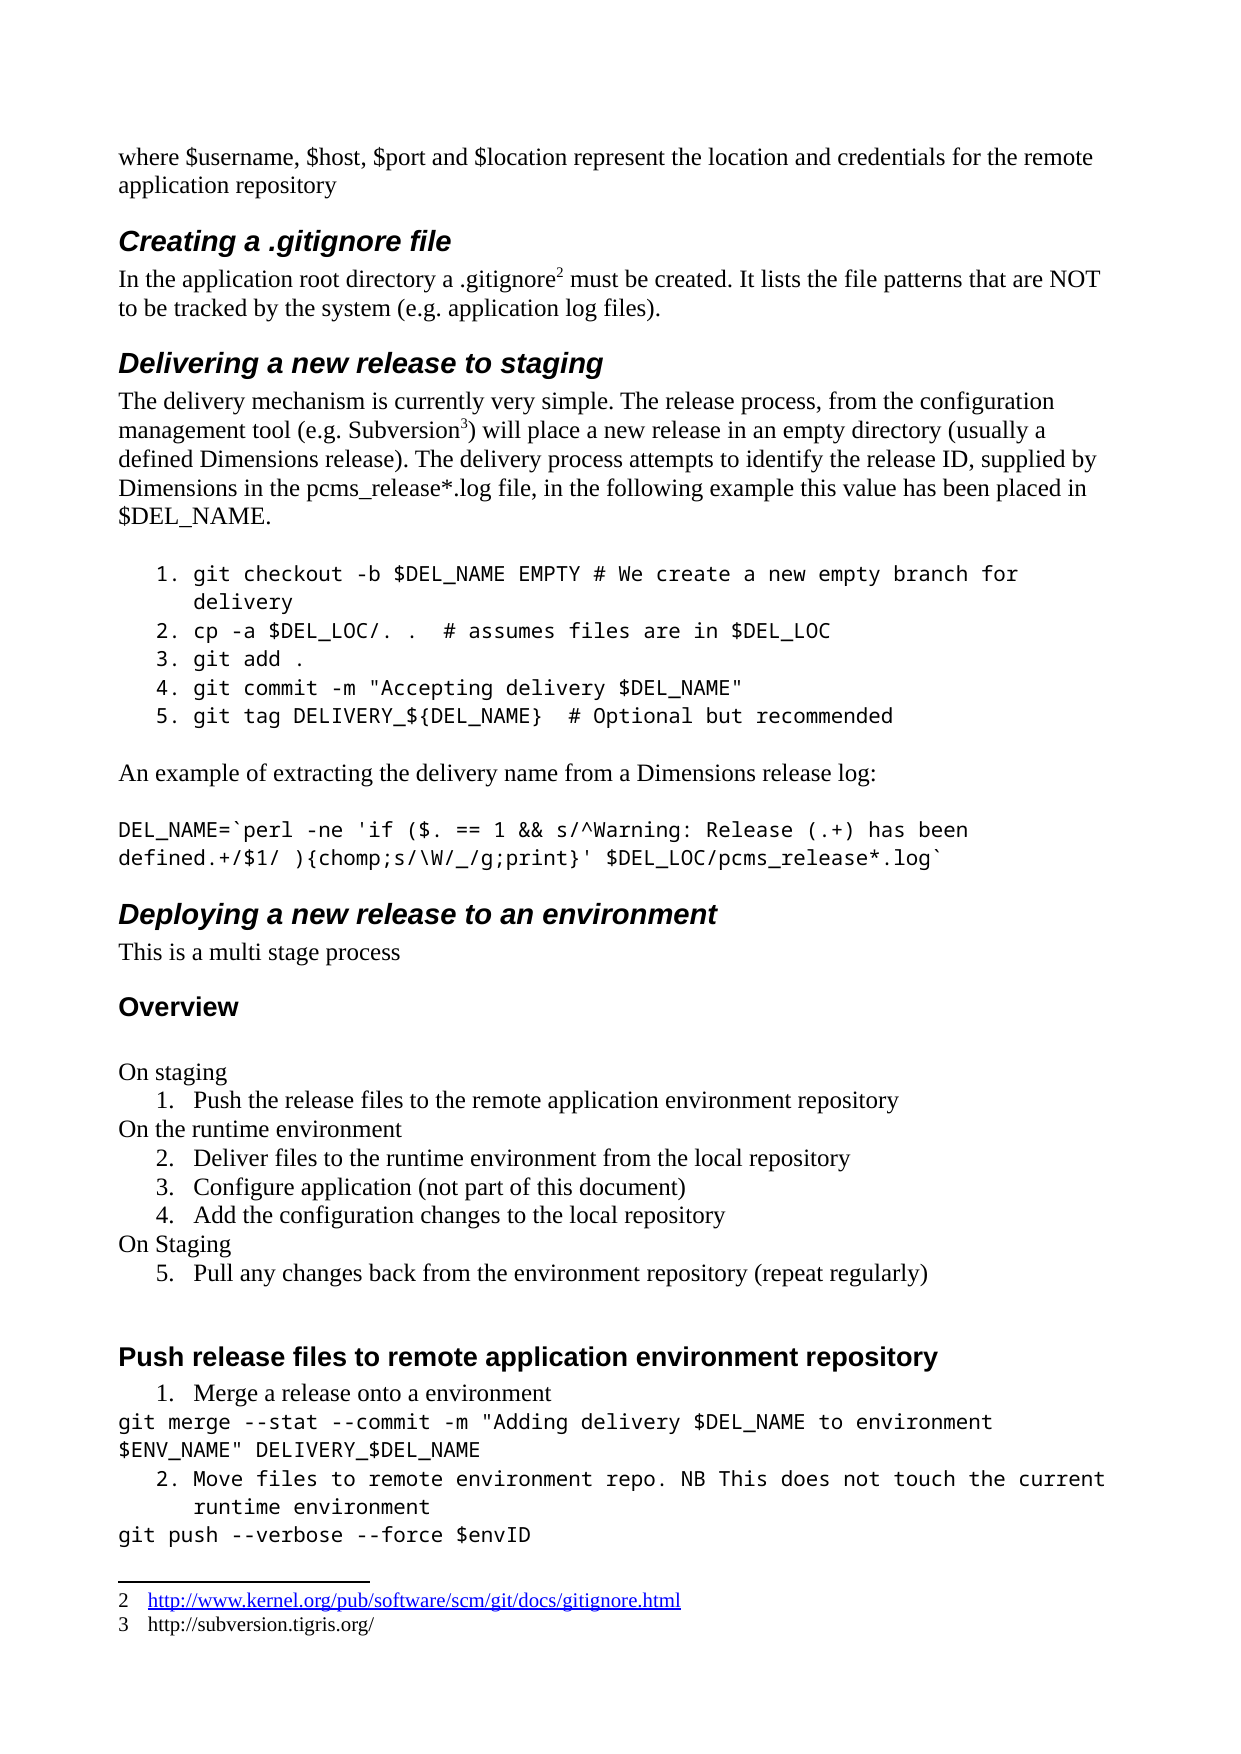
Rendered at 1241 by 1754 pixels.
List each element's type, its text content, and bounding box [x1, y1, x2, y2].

list Move files to remote environment repo. NB This does not touch the current runtime environment [156, 1464, 1122, 1521]
text An example of extracting the delivery name from a Dimensions release log: [118, 758, 1122, 787]
list git checkout -b $DEL_NAME EMPTY # We create a new empty branch for delivery [156, 559, 1122, 616]
text DEL_NAME=`perl -ne 'if ($. == 1 && s/^Warning: Release (.+) has been defined.+/$1/ ){chomp;s/\W/_/g;print}' $DEL_LOC/pcms_release*.log` [118, 815, 1122, 872]
list git tag DELIVERY_${DEL_NAME} # Optional but recommended [156, 701, 1122, 729]
text git merge --stat --commit -m "Adding delivery $DEL_NAME to environment $ENV_NAME" DELIVERY_$DEL_NAME [118, 1407, 1122, 1464]
text On staging [118, 1057, 1122, 1086]
list Configure application (not part of this document) [156, 1172, 1122, 1201]
subtitle Creating a .gitignore file [118, 224, 1122, 258]
text In the application root directory a .gitignore must be created. It lists the file patterns that are NOT to be tracked by the system (e.g. application log files). [118, 264, 1122, 322]
text On the runtime environment [118, 1114, 1122, 1143]
text This is a multi stage process [118, 937, 1122, 966]
text where $username, $host, $port and $location represent the location and credentials for the remote application repository [118, 142, 1122, 199]
list Deliver files to the runtime environment from the local repository [156, 1143, 1122, 1172]
list Push the release files to the remote application environment repository [156, 1086, 1122, 1114]
list Merge a release onto a environment [156, 1378, 1122, 1407]
text http://subversion.tigris.org/ [118, 1612, 1122, 1636]
list cp -a $DEL_LOC/. . # assumes files are in $DEL_LOC [156, 616, 1122, 644]
list git commit -m "Accepting delivery $DEL_NAME" [156, 673, 1122, 701]
text The delivery mechanism is currently very simple. The release process, from the configuration management tool (e.g. Subversion) will place a new release in an empty directory (usually a defined Dimensions release). The delivery process attempts to identify the release ID, supplied by Dimensions in the pcms_release*.log file, in the following example this value has been placed in $DEL_NAME. [118, 386, 1122, 530]
subtitle Deploying a new release to an environment [118, 897, 1122, 931]
subtitle Push release files to remote application environment repository [118, 1341, 1122, 1372]
list git add . [156, 644, 1122, 673]
subtitle Overview [118, 991, 1122, 1022]
subtitle Delivering a new release to staging [118, 347, 1122, 380]
list Pull any changes back from the environment repository (repeat regularly) [156, 1258, 1122, 1287]
list Add the configuration changes to the local repository [156, 1201, 1122, 1229]
text git push --verbose --force $envID [118, 1521, 1122, 1549]
text http://www.kernel.org/pub/software/scm/git/docs/gitignore.html [118, 1588, 1122, 1612]
text On Staging [118, 1229, 1122, 1258]
